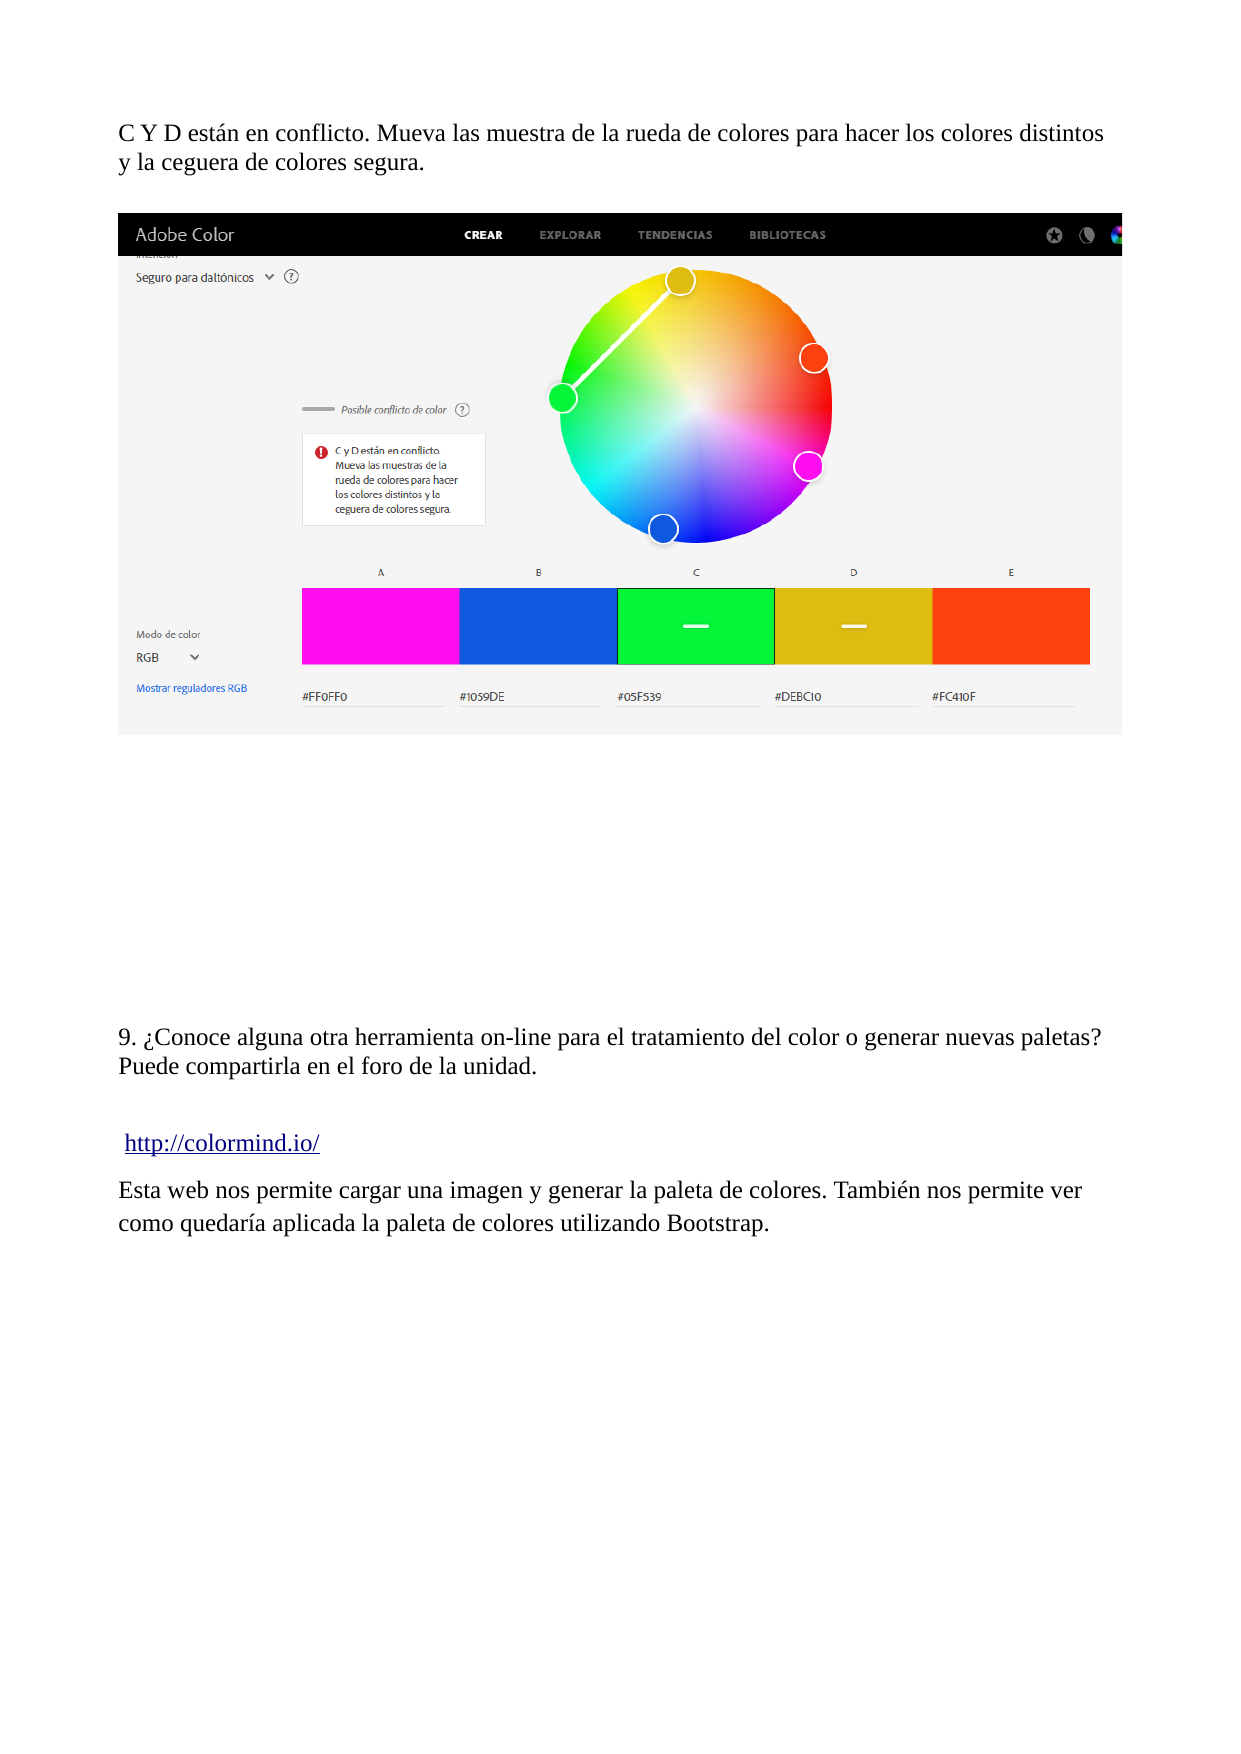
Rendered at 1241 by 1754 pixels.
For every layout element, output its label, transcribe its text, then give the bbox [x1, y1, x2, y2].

text http://colormind.io/ [118, 1128, 1122, 1156]
text C Y D están en conflicto. Mueva las muestra de la rueda de colores para hacer los colores distintos y la ceguera de colores segura. [118, 118, 1122, 176]
text Esta web nos permite cargar una imagen y generar la paleta de colores. También nos permite ver como quedaría aplicada la paleta de colores utilizando Bootstrap. [118, 1175, 1122, 1237]
picture [118, 213, 1123, 735]
text 9. ¿Conoce alguna otra herramienta on-line para el tratamiento del color o generar nuevas paletas? Puede compartirla en el foro de la unidad. [118, 1022, 1122, 1080]
